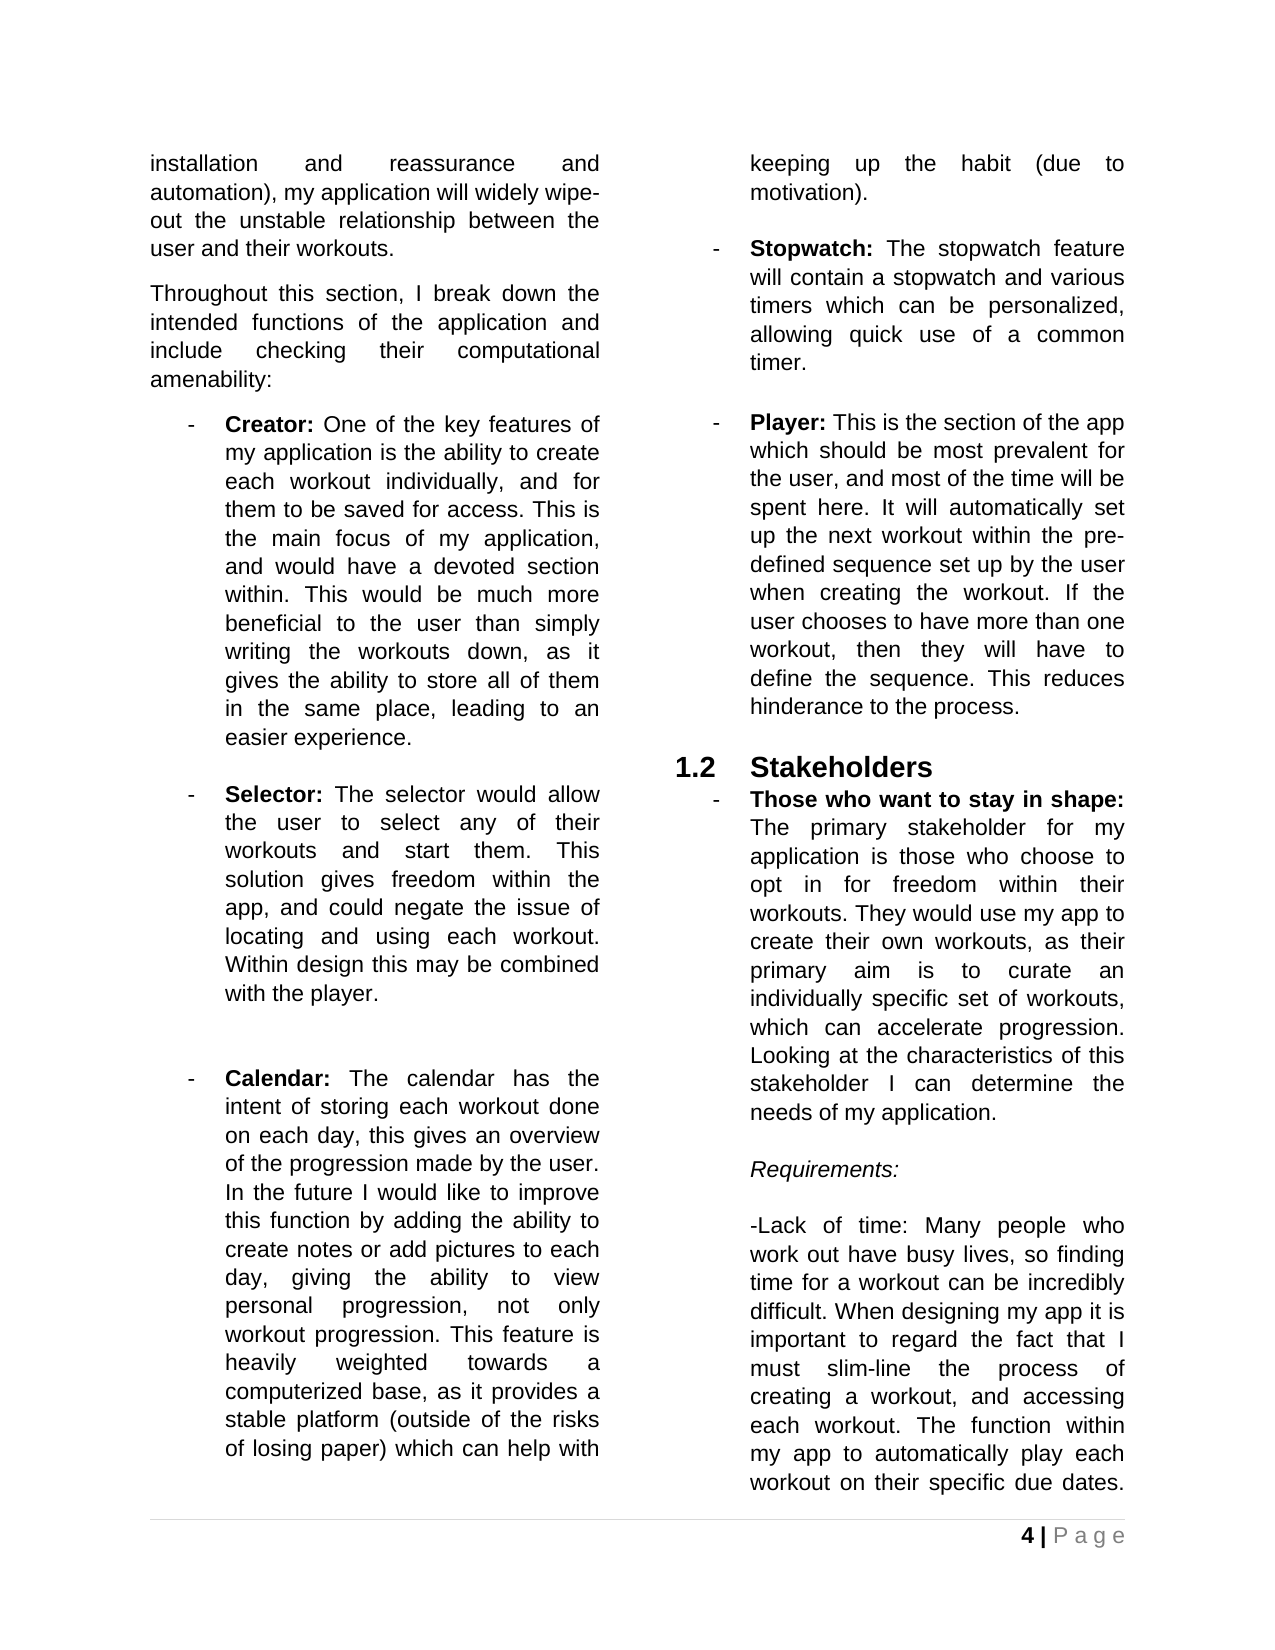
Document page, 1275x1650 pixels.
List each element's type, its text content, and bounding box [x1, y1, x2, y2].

list Requirements: [750, 1156, 1125, 1182]
list Selector: The selector would allow the user to select any of their workouts and start them. This solution gives freedom within the app, and could negate the issue of locating and using each workout. Within design this may be combined with the player. [187, 781, 600, 1006]
text installation and reassurance and automation), my application will widely wipe-out the unstable relationship between the user and their workouts. [150, 150, 600, 262]
list Stopwatch: The stopwatch feature will contain a stopwatch and various timers which can be personalized, allowing quick use of a common timer. [712, 235, 1125, 375]
text Throughout this section, I break down the intended functions of the application and include checking their computational amenability: [150, 280, 600, 392]
list Stakeholders [675, 750, 1125, 783]
list Calendar: The calendar has the intent of storing each workout done on each day, this gives an overview of the progression made by the user. In the future I would like to improve this function by adding the ability to create notes or add pictures to each day, giving the ability to view personal progression, not only workout progression. This feature is heavily weighted towards a computerized base, as it provides a stable platform (outside of the risks of losing paper) which can help with [187, 1065, 600, 1461]
list Those who want to stay in shape: The primary stakeholder for my application is those who choose to opt in for freedom within their workouts. They would use my app to create their own workouts, as their primary aim is to curate an individually specific set of workouts, which can accelerate progression. Looking at the characteristics of this stakeholder I can determine the needs of my application. [712, 786, 1125, 1125]
list keeping up the habit (due to motivation). [712, 150, 1125, 205]
list -Lack of time: Many people who work out have busy lives, so finding time for a workout can be incredibly difficult. When designing my app it is important to regard the fact that I must slim-line the process of creating a workout, and accessing each workout. The function within my app to automatically play each workout on their specific due dates. [750, 1212, 1125, 1495]
list Creator: One of the key features of my application is the ability to create each workout individually, and for them to be saved for access. This is the main focus of my application, and would have a devoted section within. This would be much more beneficial to the user than simply writing the workouts down, as it gives the ability to store all of them in the same place, leading to an easier experience. [187, 411, 600, 750]
list Player: This is the section of the app which should be most prevalent for the user, and most of the time will be spent here. It will automatically set up the next workout within the pre-defined sequence set up by the user when creating the workout. If the user chooses to have more than one workout, then they will have to define the sequence. This reduces hinderance to the process. [712, 408, 1125, 719]
